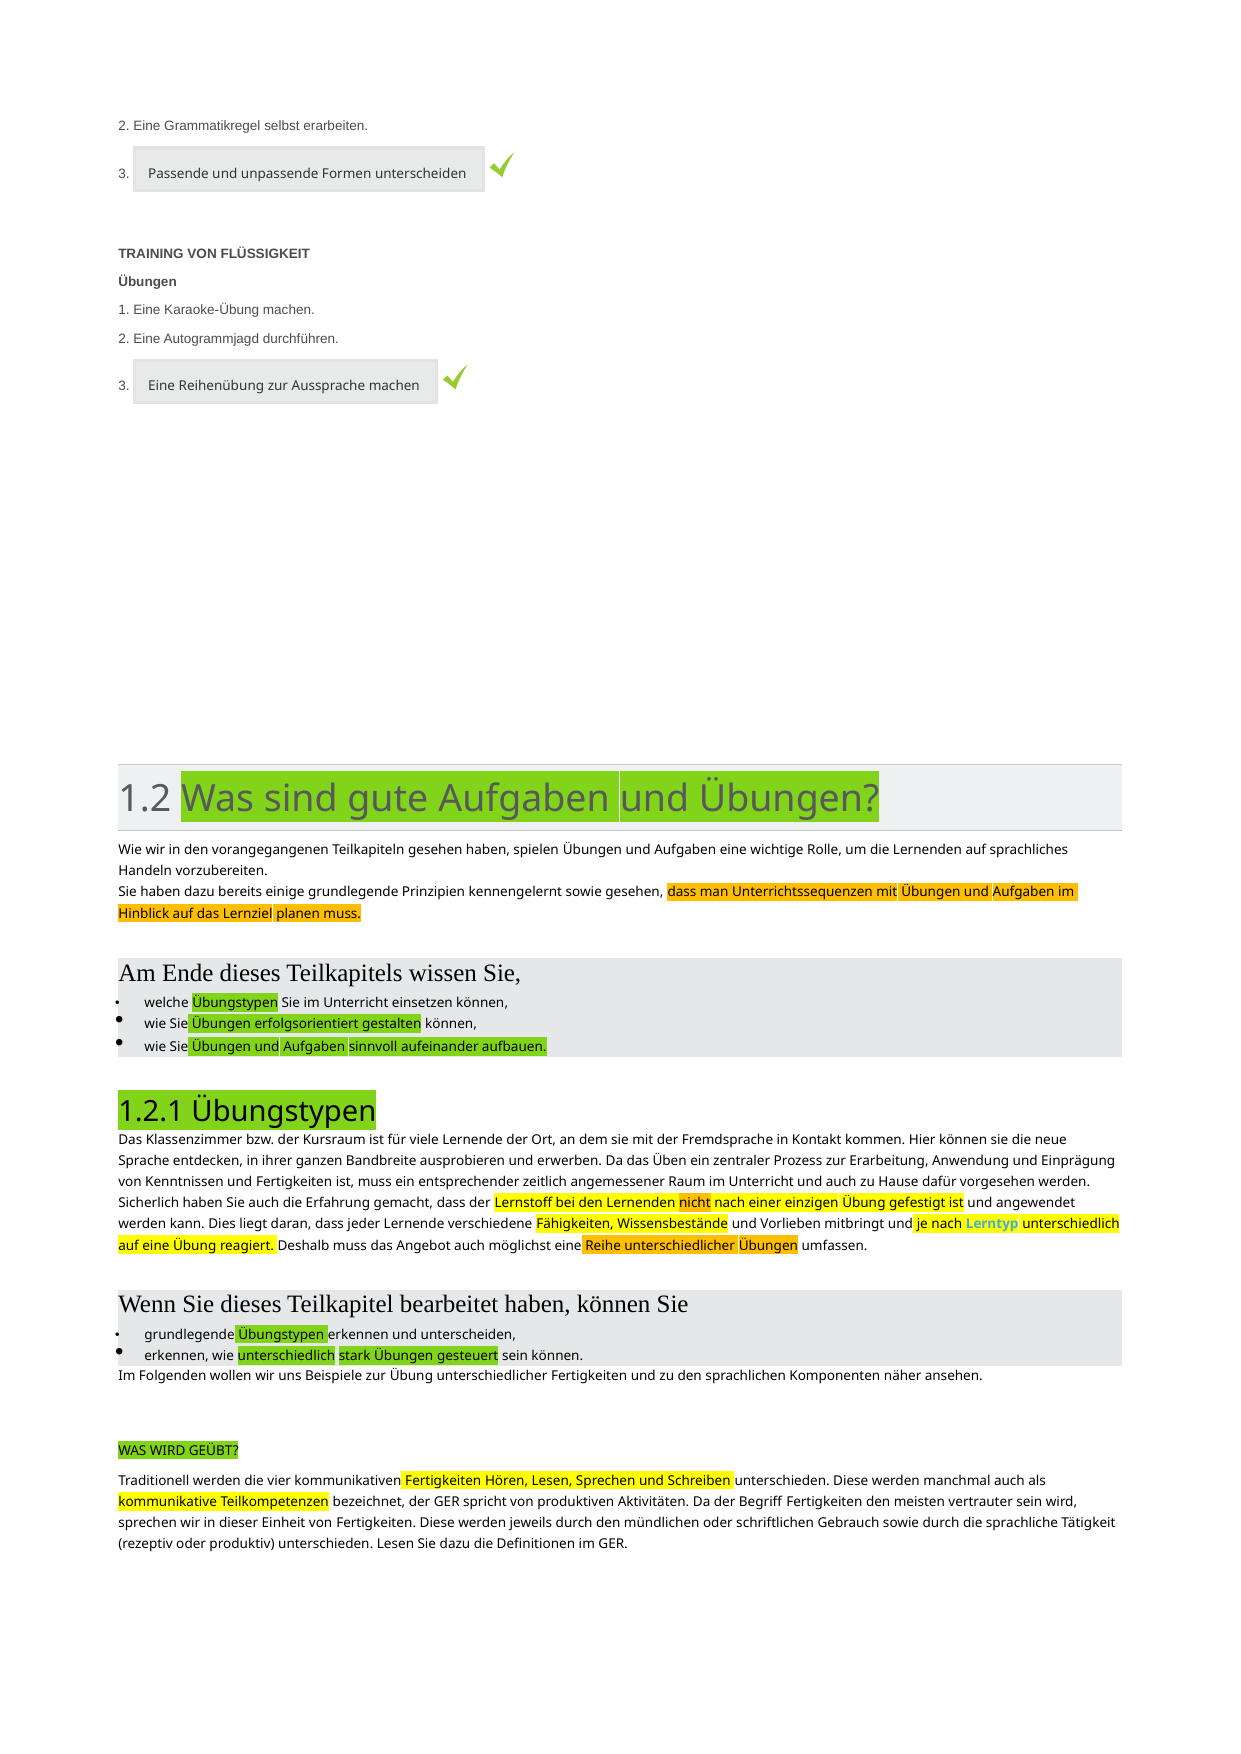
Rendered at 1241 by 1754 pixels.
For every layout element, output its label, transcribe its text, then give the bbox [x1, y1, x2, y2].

text [438, 358, 1122, 404]
text Traditionell werden die vier kommunikativen Fertigkeiten Hören, Lesen, Sprechen und Schreiben unterschieden. Diese werden manchmal auch als kommunikative Teilkompetenzen bezeichnet, der GER spricht von produktiven Aktivitäten. Da der Begriff Fertigkeiten den meisten vertrauter sein wird, sprechen wir in dieser Einheit von Fertigkeiten. Diese werden jeweils durch den mündlichen oder schriftlichen Gebrauch sowie durch die sprachliche Tätigkeit (rezeptiv oder produktiv) unterschieden. Lesen Sie dazu die Definitionen im GER. [118, 1471, 1122, 1553]
text [485, 146, 1122, 192]
subtitle 1.2 Was sind gute Aufgaben und Übungen? [118, 765, 1122, 830]
list wie Sie Übungen erfolgsorientiert gestalten können, [118, 1012, 1122, 1034]
list grundlegende Übungstypen erkennen und unterscheiden, [118, 1323, 1122, 1343]
subtitle 1.2.1 Übungstypen [118, 1090, 1122, 1130]
text Wie wir in den vorangegangenen Teilkapiteln gesehen haben, spielen Übungen und Aufgaben eine wichtige Rolle, um die Lernenden auf sprachliches Handeln vorzubereiten. [118, 840, 1122, 880]
text Am Ende dieses Teilkapitels wissen Sie, [118, 958, 1122, 986]
text Sie haben dazu bereits einige grundlegende Prinzipien kennengelernt sowie gesehen, dass man Unterrichtssequenzen mit Übungen und Aufgaben im Hinblick auf das Lernziel planen muss. [118, 882, 1122, 922]
text 1. Eine Karaoke-Übung machen. [118, 302, 1122, 318]
text Passende und unpassende Formen unterscheiden [136, 150, 482, 189]
text Wenn Sie dieses Teilkapitel bearbeitet haben, können Sie [118, 1289, 1122, 1318]
list erkennen, wie unterschiedlich stark Übungen gesteuert sein können. [118, 1343, 1122, 1366]
text Das Klassenzimmer bzw. der Kursraum ist für viele Lernende der Ort, an dem sie mit der Fremdsprache in Kontakt kommen. Hier können sie die neue Sprache entdecken, in ihrer ganzen Bandbreite ausprobieren und erwerben. Da das Üben ein zentraler Prozess zur Erarbeitung, Anwendung und Einprägung von Kenntnissen und Fertigkeiten ist, muss ein entsprechender zeitlich angemessener Raum im Unterricht und auch zu Hause dafür vorgesehen werden. Sicherlich haben Sie auch die Erfahrung gemacht, dass der Lernstoff bei den Lernenden nicht nach einer einzigen Übung gefestigt ist und angewendet werden kann. Dies liegt daran, dass jeder Lernende verschiedene Fähigkeiten, Wissensbestände und Vorlieben mitbringt und je nach Lerntyp unterschiedlich auf eine Übung reagiert. Deshalb muss das Angebot auch möglichst eine Reihe unterschiedlicher Übungen umfassen. [118, 1130, 1122, 1254]
text Übungen [118, 274, 1122, 289]
text 3. Eine Reihenübung zur Aussprache machen [118, 358, 437, 404]
text 3. [118, 146, 133, 192]
text Im Folgenden wollen wir uns Beispiele zur Übung unterschiedlicher Fertigkeiten und zu den sprachlichen Komponenten näher ansehen. [118, 1366, 1122, 1384]
text 2. Eine Grammatikregel selbst erarbeiten. [118, 118, 1122, 134]
subtitle WAS WIRD GEÜBT? [118, 1441, 1122, 1459]
text 2. Eine Autogrammjagd durchführen. [118, 330, 1122, 346]
text TRAINING VON FLÜSSIGKEIT [118, 246, 1122, 261]
list wie Sie Übungen und Aufgaben sinnvoll aufeinander aufbauen. [118, 1034, 1122, 1057]
list welche Übungstypen Sie im Unterricht einsetzen können, [118, 991, 1122, 1012]
